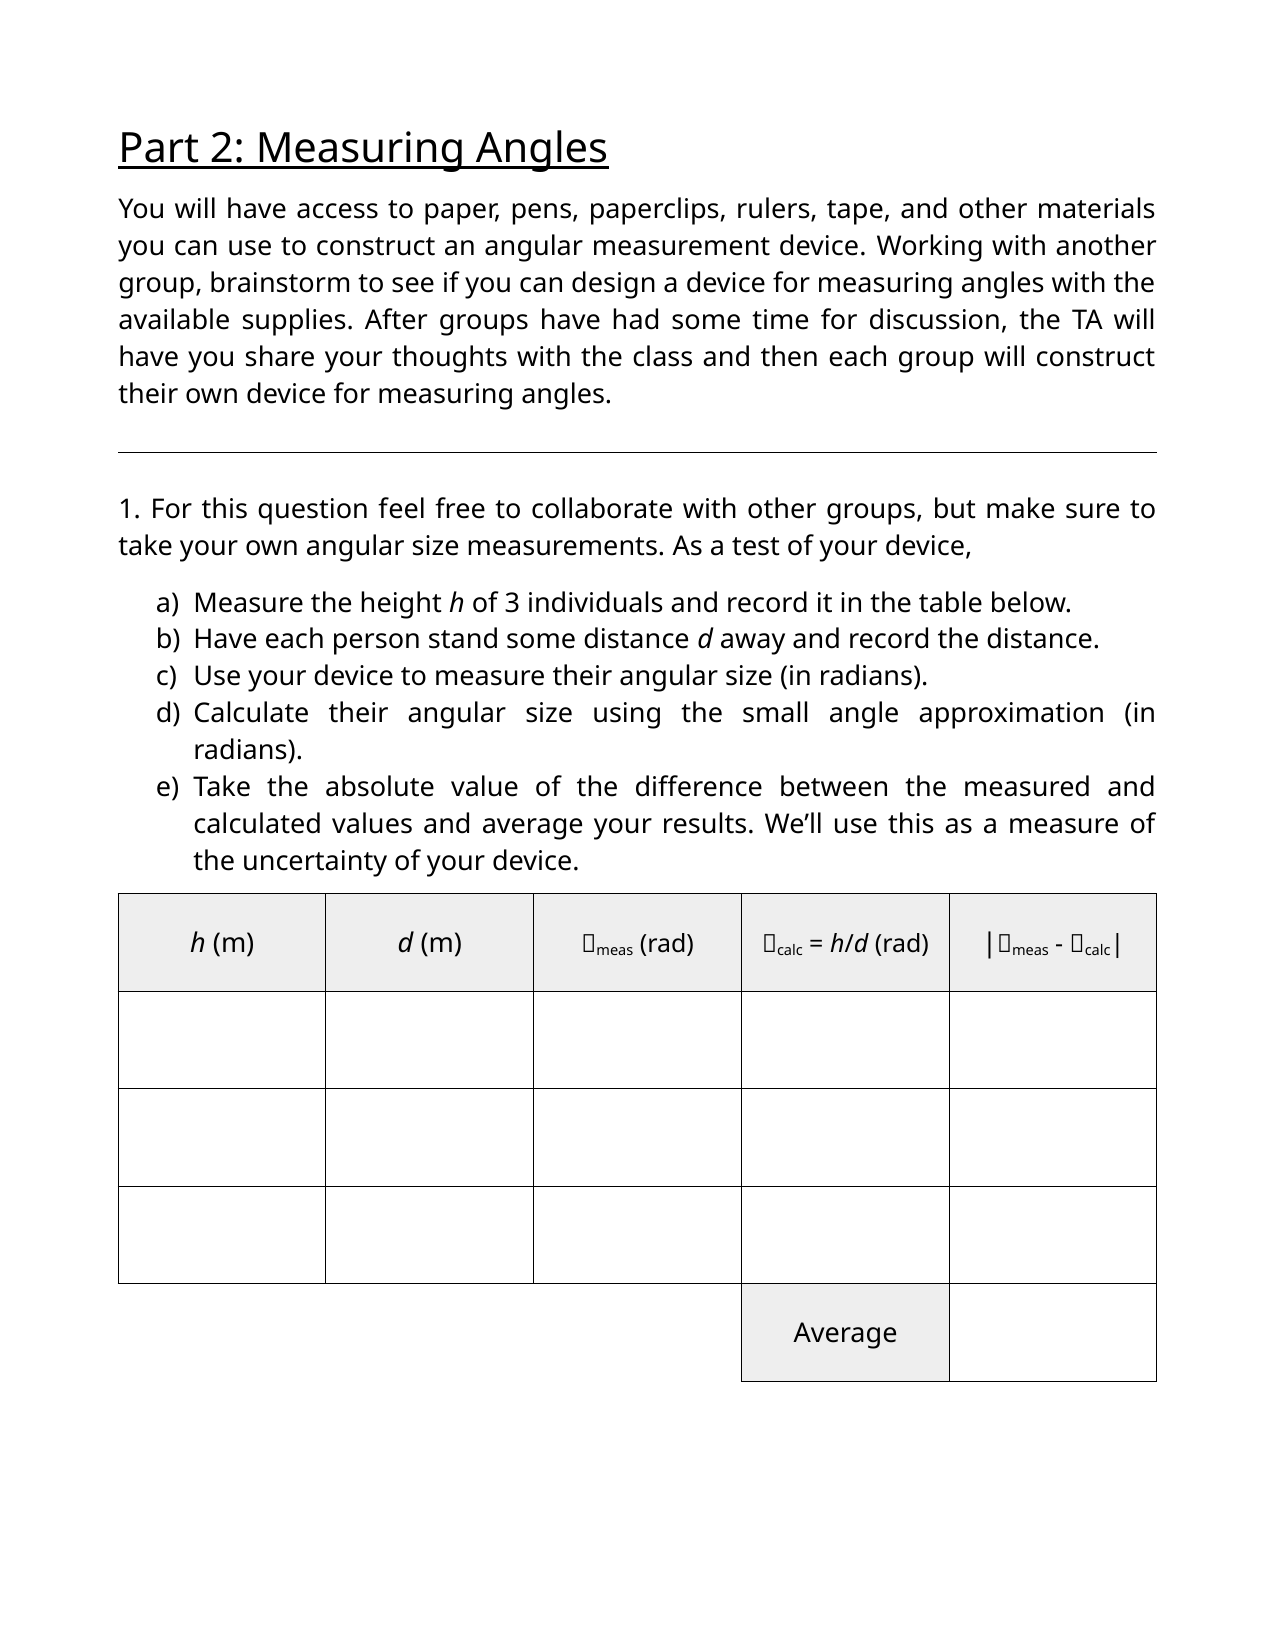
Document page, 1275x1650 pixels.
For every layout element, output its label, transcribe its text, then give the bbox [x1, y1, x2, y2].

table_cell [119, 1187, 325, 1283]
list Calculate their angular size using the small angle approximation (in radians). [156, 694, 1157, 767]
table_header |meas - calc| [950, 894, 1156, 991]
table_cell [950, 1187, 1156, 1283]
table_header d (m) [326, 894, 533, 991]
table_cell [950, 992, 1156, 1088]
table_header h (m) [119, 894, 325, 991]
list Have each person stand some distance d away and record the distance. [156, 620, 1157, 657]
text Part 2: Measuring Angles [118, 118, 1157, 175]
table_cell [534, 992, 741, 1088]
table_cell [742, 1187, 949, 1283]
list Measure the height h of 3 individuals and record it in the table below. [156, 583, 1157, 620]
table_cell [742, 992, 949, 1088]
text You will have access to paper, pens, paperclips, rulers, tape, and other materials you can use to construct an angular measurement device. Working with another group, brainstorm to see if you can design a device for measuring angles with the available supplies. After groups have had some time for discussion, the TA will have you share your thoughts with the class and then each group will construct their own device for measuring angles. [118, 190, 1157, 411]
table_cell [119, 1089, 325, 1186]
list Take the absolute value of the difference between the measured and calculated values and average your results. We’ll use this as a measure of the uncertainty of your device. [156, 767, 1157, 878]
table_cell [534, 1089, 741, 1186]
table_header meas (rad) [534, 894, 741, 991]
text 1. For this question feel free to collaborate with other groups, but make sure to take your own angular size measurements. As a test of your device, [118, 489, 1157, 563]
table_cell [534, 1284, 741, 1381]
table_cell [950, 1089, 1156, 1186]
table_header calc = h/d (rad) [742, 894, 949, 991]
list Use your device to measure their angular size (in radians). [156, 657, 1157, 694]
table_cell [950, 1284, 1156, 1381]
table_cell [118, 1284, 326, 1381]
table_cell Average [742, 1284, 949, 1381]
table_cell [326, 992, 533, 1088]
table_cell [326, 1187, 533, 1283]
table_cell [534, 1187, 741, 1283]
table_cell [742, 1089, 949, 1186]
table_cell [326, 1089, 533, 1186]
table_cell [326, 1284, 533, 1381]
table_cell [119, 992, 325, 1088]
